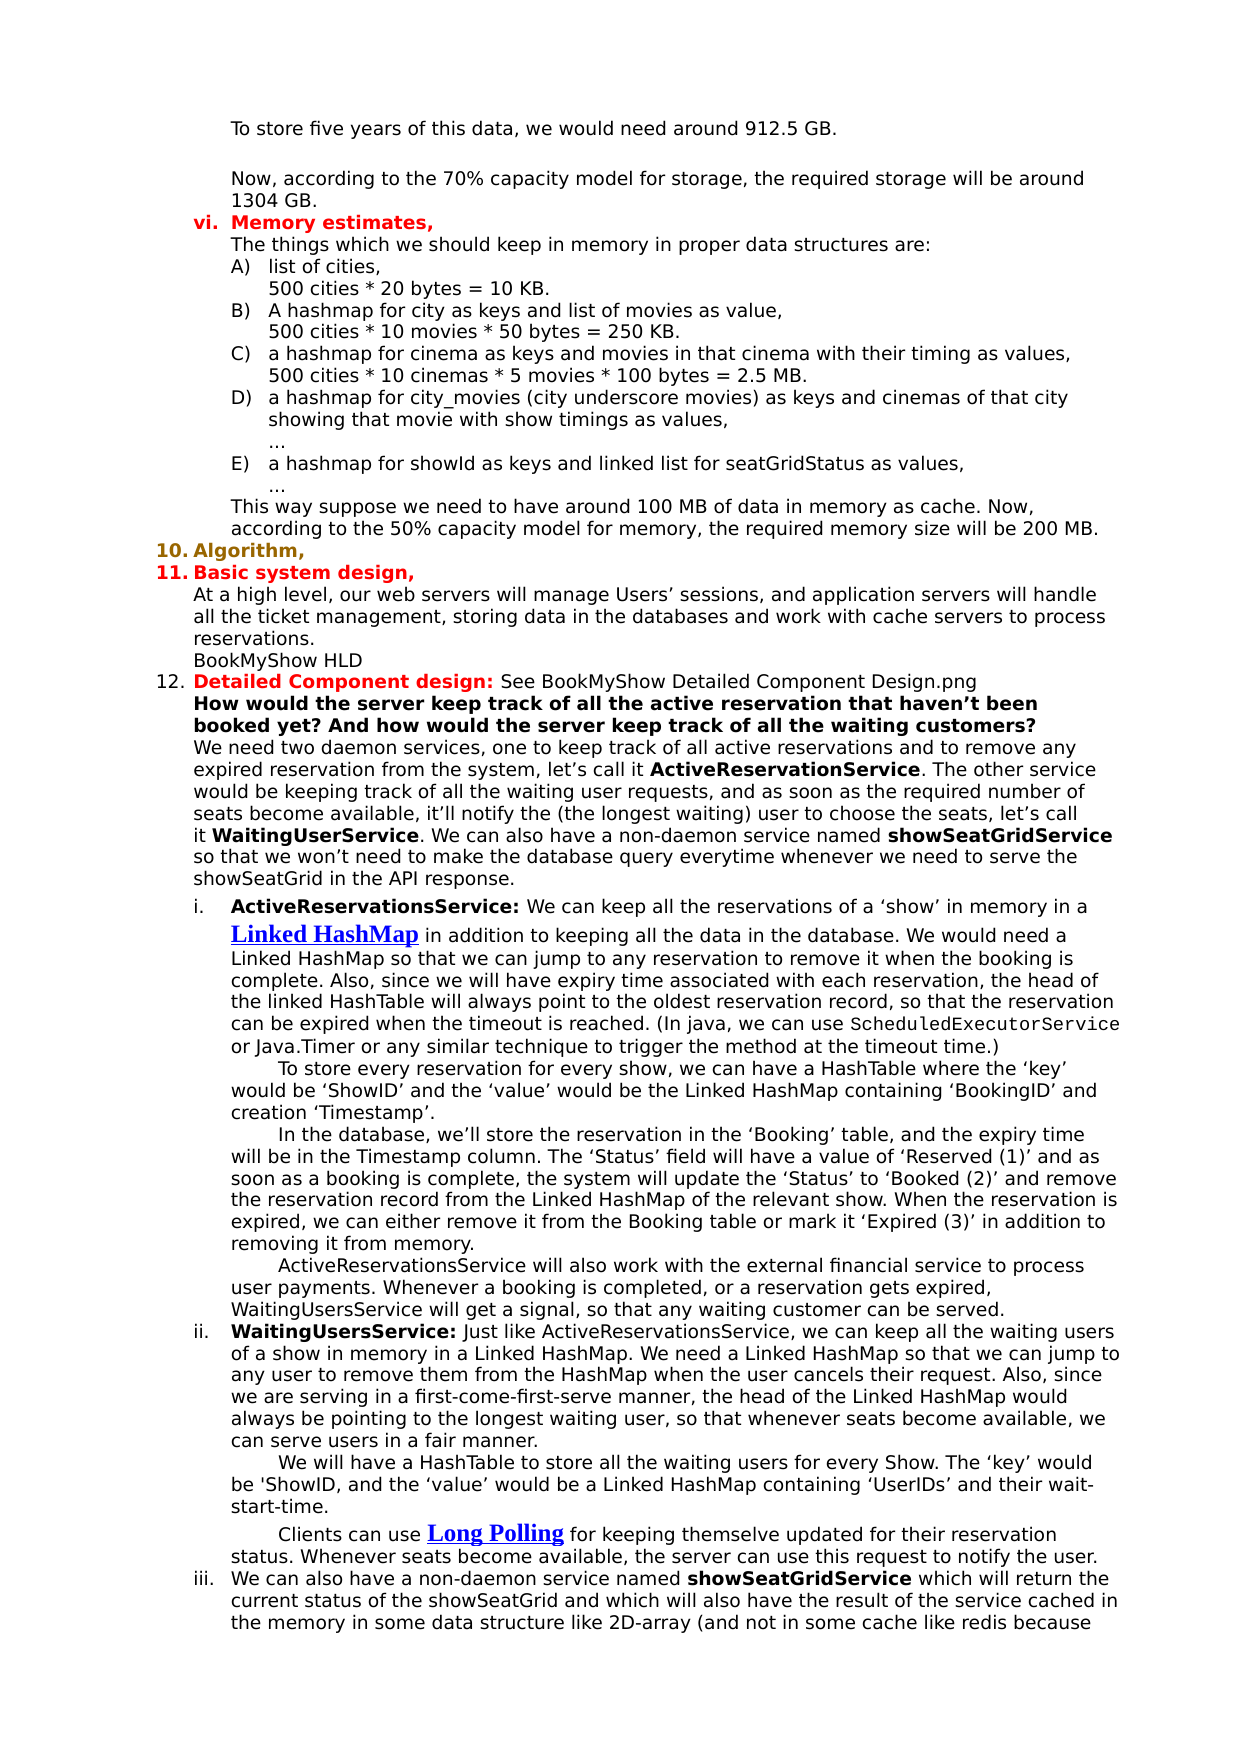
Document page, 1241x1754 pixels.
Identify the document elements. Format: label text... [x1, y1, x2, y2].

list At a high level, our web servers will manage Users’ sessions, and application servers will handle all the ticket management, storing data in the databases and work with cache servers to process reservations. [156, 584, 1122, 649]
list Now, according to the 70% capacity model for storage, the required storage will be around 1304 GB. [193, 168, 1122, 212]
list We can also have a non-daemon service named showSeatGridService which will return the current status of the showSeatGrid and which will also have the result of the service cached in the memory in some data structure like 2D-array (and not in some cache like redis because [193, 1568, 1122, 1634]
list ActiveReservationsService will also work with the external financial service to process user payments. Whenever a booking is completed, or a reservation gets expired, WaitingUsersService will get a signal, so that any waiting customer can be served. [193, 1255, 1122, 1321]
list 500 cities * 10 cinemas * 5 movies * 100 bytes = 2.5 MB. [231, 365, 1122, 387]
list The things which we should keep in memory in proper data structures are: [193, 234, 1122, 256]
list ... [231, 431, 1122, 453]
list Memory estimates, [193, 212, 1122, 234]
list To store five years of this data, we would need around 912.5 GB. [193, 118, 1122, 140]
list Algorithm, [156, 540, 1122, 562]
list ... [231, 474, 1122, 496]
list Basic system design, [156, 562, 1122, 584]
list Clients can use Long Polling for keeping themselve updated for their reservation status. Whenever seats become available, the server can use this request to notify the user. [193, 1518, 1122, 1568]
list a hashmap for city_movies (city underscore movies) as keys and cinemas of that city showing that movie with show timings as values, [231, 387, 1122, 431]
list In the database, we’ll store the reservation in the ‘Booking’ table, and the expiry time will be in the Timestamp column. The ‘Status’ field will have a value of ‘Reserved (1)’ and as soon as a booking is complete, the system will update the ‘Status’ to ‘Booked (2)’ and remove the reservation record from the Linked HashMap of the relevant show. When the reservation is expired, we can either remove it from the Booking table or mark it ‘Expired (3)’ in addition to removing it from memory. [193, 1124, 1122, 1255]
list BookMyShow HLD [156, 649, 1122, 671]
list 500 cities * 20 bytes = 10 KB. [231, 278, 1122, 299]
list a hashmap for showId as keys and linked list for seatGridStatus as values, [231, 453, 1122, 474]
list list of cities, [231, 256, 1122, 278]
list ActiveReservationsService: We can keep all the reservations of a ‘show’ in memory in a Linked HashMap in addition to keeping all the data in the database. We would need a Linked HashMap so that we can jump to any reservation to remove it when the booking is complete. Also, since we will have expiry time associated with each reservation, the head of the linked HashTable will always point to the oldest reservation record, so that the reservation can be expired when the timeout is reached. (In java, we can use ScheduledExecutorService or Java.Timer or any similar technique to trigger the method at the timeout time.) [193, 890, 1122, 1058]
list 500 cities * 10 movies * 50 bytes = 250 KB. [231, 321, 1122, 343]
list a hashmap for cinema as keys and movies in that cinema with their timing as values, [231, 343, 1122, 365]
list We will have a HashTable to store all the waiting users for every Show. The ‘key’ would be 'ShowID, and the ‘value’ would be a Linked HashMap containing ‘UserIDs’ and their wait-start-time. [193, 1452, 1122, 1518]
list Detailed Component design: See BookMyShow Detailed Component Design.png [156, 671, 1122, 693]
list This way suppose we need to have around 100 MB of data in memory as cache. Now, according to the 50% capacity model for memory, the required memory size will be 200 MB. [193, 496, 1122, 540]
list To store every reservation for every show, we can have a HashTable where the ‘key’ would be ‘ShowID’ and the ‘value’ would be the Linked HashMap containing ‘BookingID’ and creation ‘Timestamp’. [193, 1058, 1122, 1124]
list WaitingUsersService: Just like ActiveReservationsService, we can keep all the waiting users of a show in memory in a Linked HashMap. We need a Linked HashMap so that we can jump to any user to remove them from the HashMap when the user cancels their request. Also, since we are serving in a first-come-first-serve manner, the head of the Linked HashMap would always be pointing to the longest waiting user, so that whenever seats become available, we can serve users in a fair manner. [193, 1321, 1122, 1452]
list How would the server keep track of all the active reservation that haven’t been booked yet? And how would the server keep track of all the waiting customers? We need two daemon services, one to keep track of all active reservations and to remove any expired reservation from the system, let’s call it ActiveReservationService. The other service would be keeping track of all the waiting user requests, and as soon as the required number of seats become available, it’ll notify the (the longest waiting) user to choose the seats, let’s call it WaitingUserService. We can also have a non-daemon service named showSeatGridService so that we won’t need to make the database query everytime whenever we need to serve the showSeatGrid in the API response. [156, 693, 1122, 890]
list A hashmap for city as keys and list of movies as value, [231, 299, 1122, 321]
